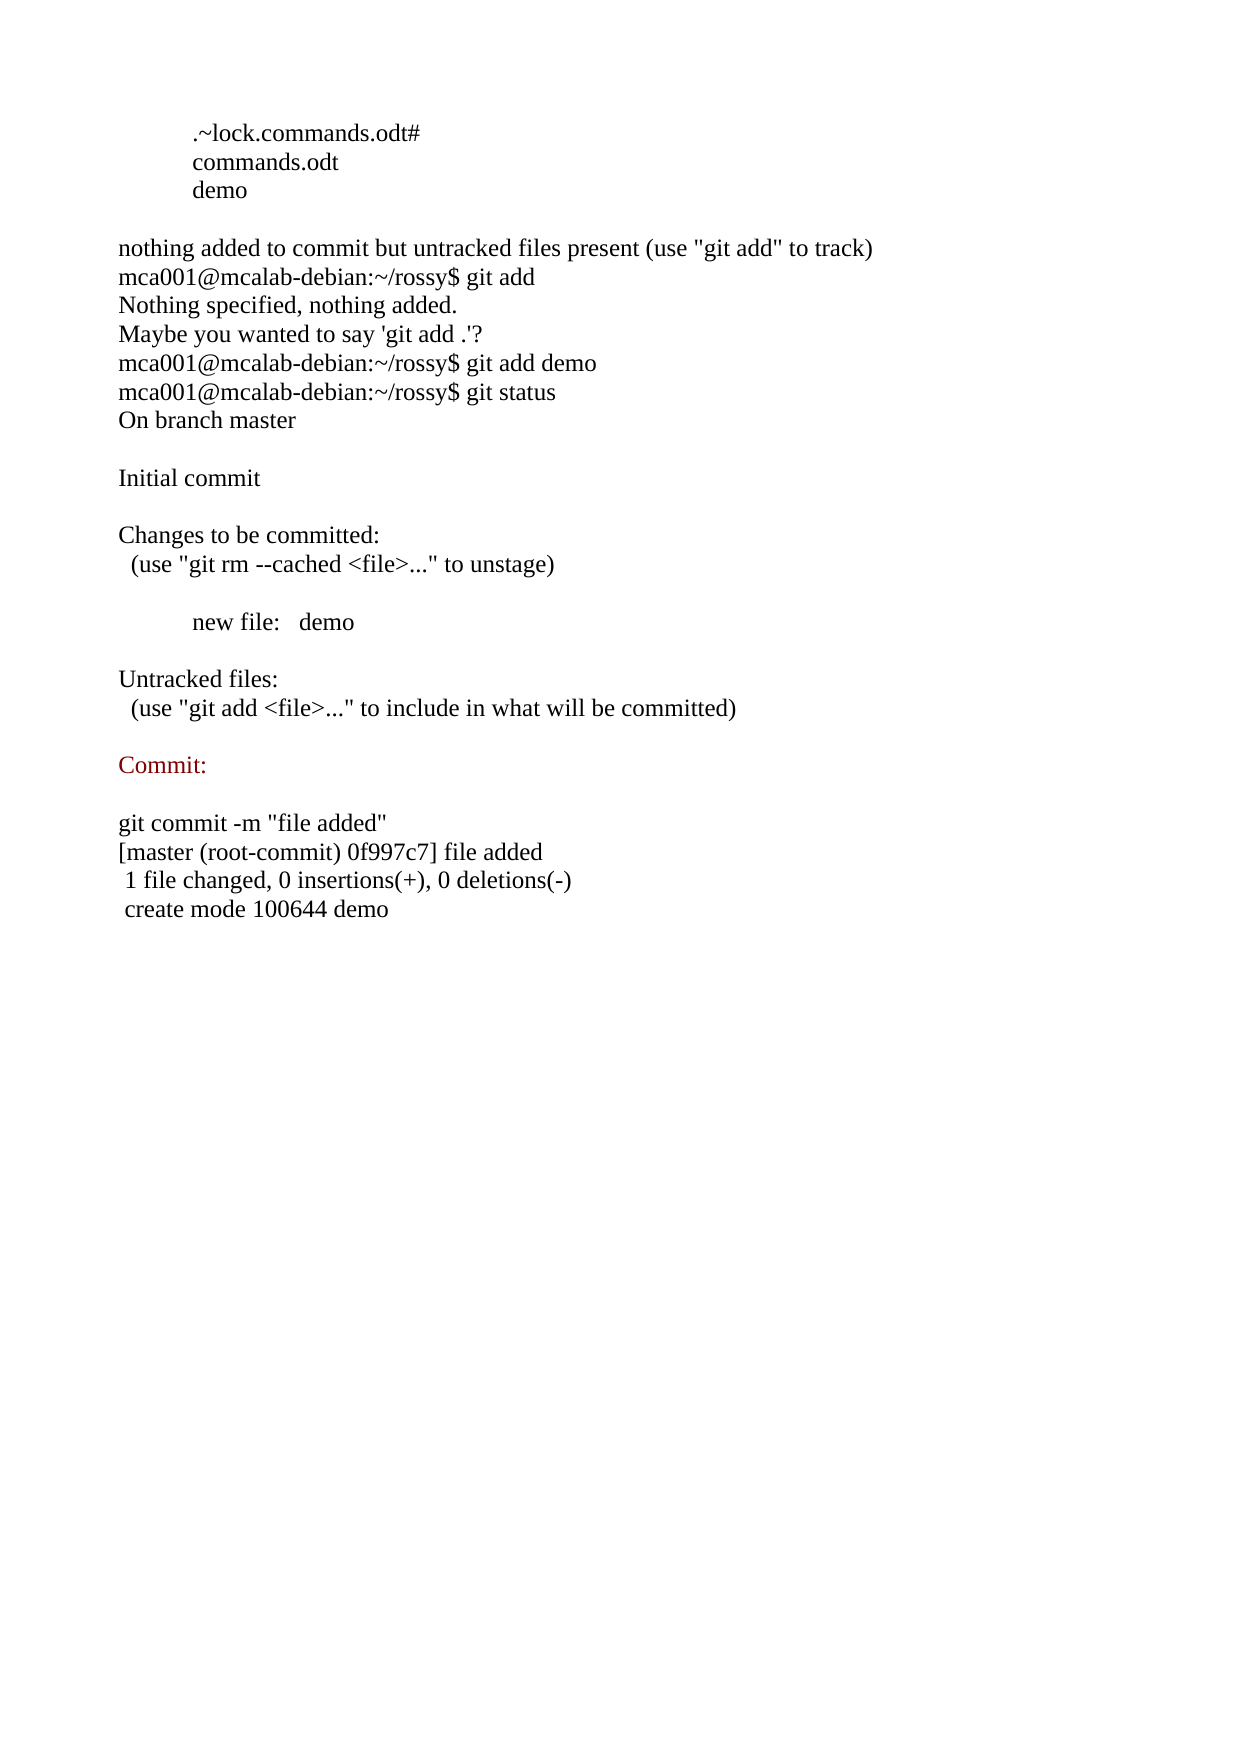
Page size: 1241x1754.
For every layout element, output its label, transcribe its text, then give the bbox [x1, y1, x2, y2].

text mca001@mcalab-debian:~/rossy$ git add [118, 262, 1122, 291]
text [master (root-commit) 0f997c7] file added [118, 837, 1122, 866]
text commands.odt [118, 147, 1122, 176]
text create mode 100644 demo [118, 894, 1122, 923]
text demo [118, 176, 1122, 204]
text mca001@mcalab-debian:~/rossy$ git status [118, 377, 1122, 406]
text Initial commit [118, 463, 1122, 492]
text git commit -m "file added" [118, 808, 1122, 837]
text Untracked files: [118, 664, 1122, 693]
text (use "git rm --cached <file>..." to unstage) [118, 549, 1122, 578]
text (use "git add <file>..." to include in what will be committed) [118, 693, 1122, 722]
text On branch master [118, 406, 1122, 434]
text Commit: [118, 751, 1122, 779]
text Nothing specified, nothing added. [118, 291, 1122, 319]
text nothing added to commit but untracked files present (use "git add" to track) [118, 233, 1122, 262]
text 1 file changed, 0 insertions(+), 0 deletions(-) [118, 866, 1122, 894]
text mca001@mcalab-debian:~/rossy$ git add demo [118, 348, 1122, 377]
text new file: demo [118, 607, 1122, 636]
text .~lock.commands.odt# [118, 118, 1122, 147]
text Maybe you wanted to say 'git add .'? [118, 319, 1122, 348]
text Changes to be committed: [118, 521, 1122, 549]
